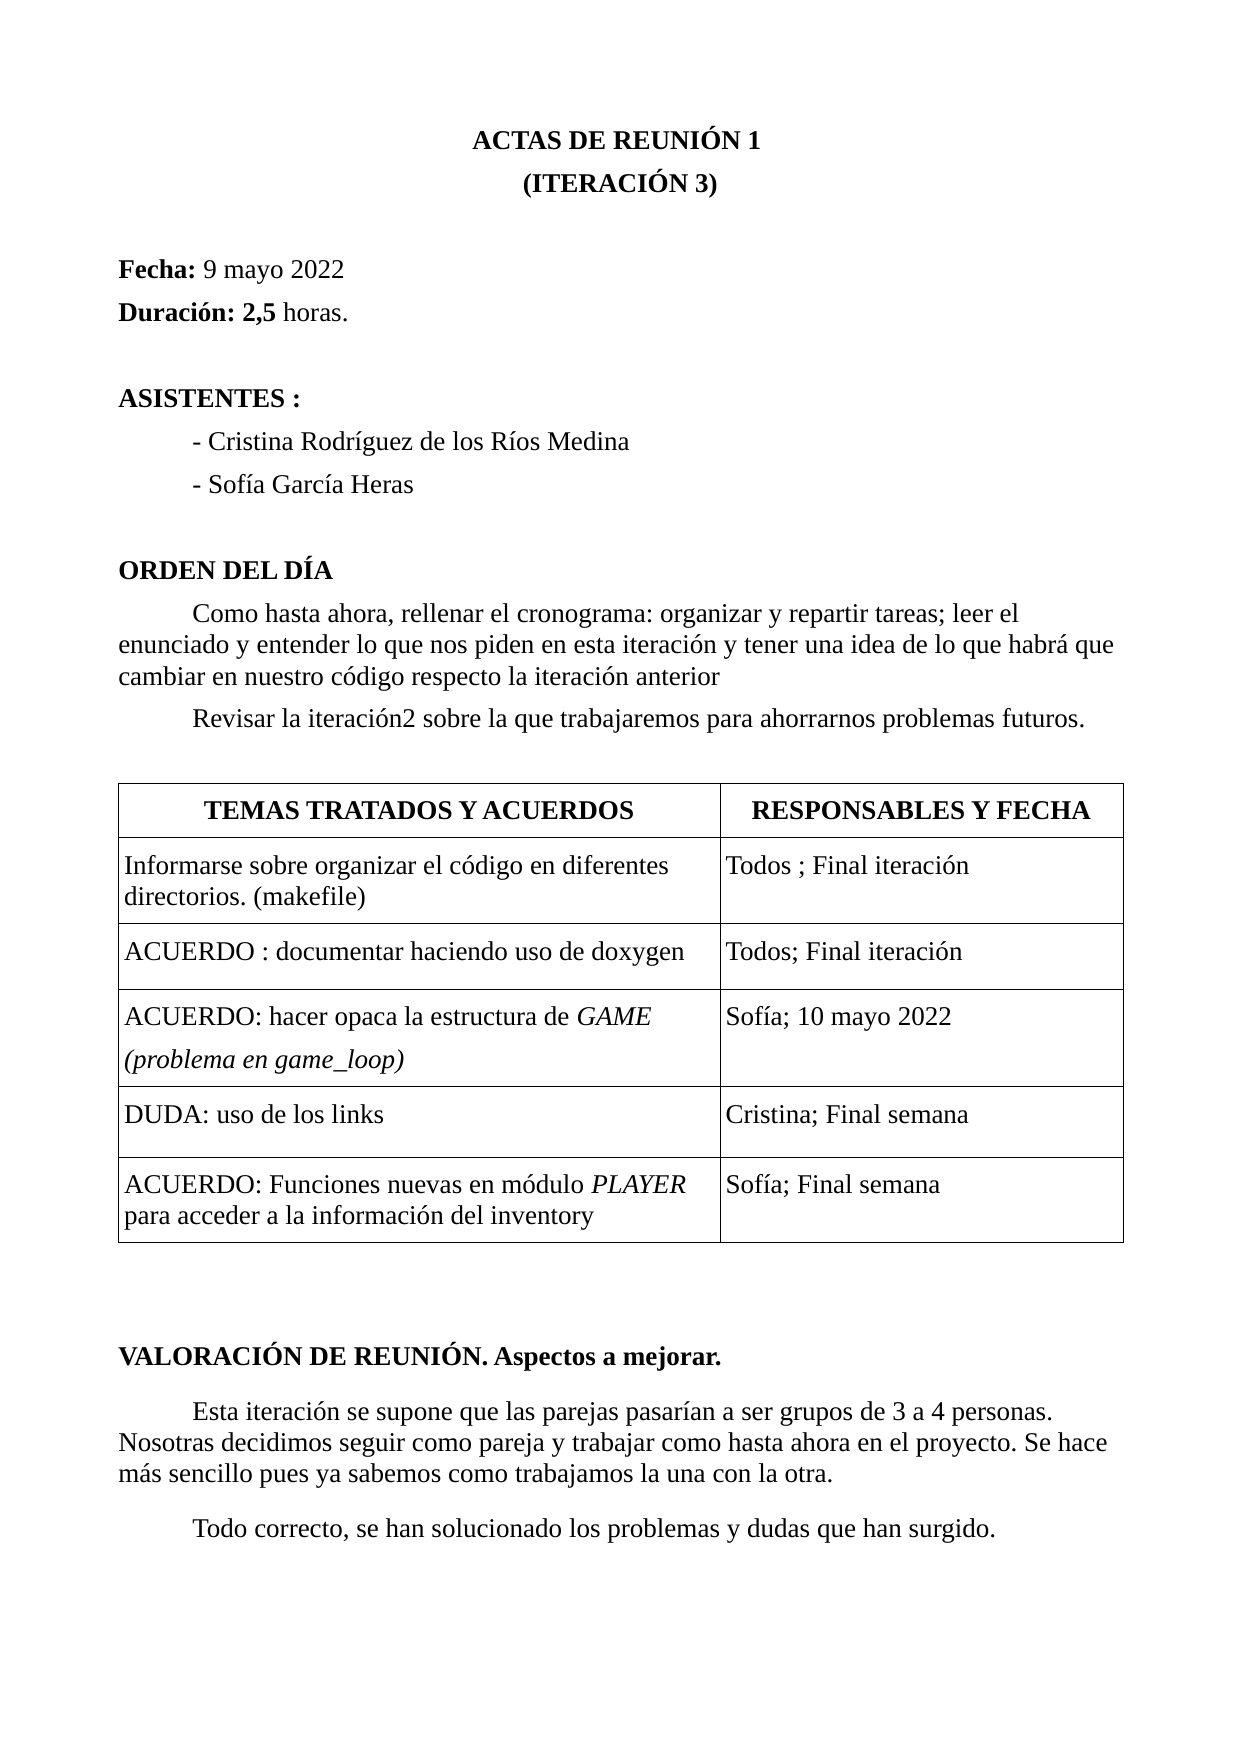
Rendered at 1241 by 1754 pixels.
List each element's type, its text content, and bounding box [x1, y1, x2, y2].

text - Sofía García Heras [118, 468, 1122, 499]
text Esta iteración se supone que las parejas pasarían a ser grupos de 3 a 4 personas. Nosotras decidimos seguir como pareja y trabajar como hasta ahora en el proyecto. Se hace más sencillo pues ya sabemos como trabajamos la una con la otra. [118, 1395, 1122, 1489]
table_cell Todos; Final iteración [721, 924, 1123, 989]
text (ITERACIÓN 3) [118, 167, 1122, 198]
table_cell Cristina; Final semana [721, 1087, 1123, 1157]
table_cell DUDA: uso de los links [119, 1087, 720, 1157]
text Duración: 2,5 horas. [118, 296, 1122, 327]
table_cell Informarse sobre organizar el código en diferentes directorios. (makefile) [119, 838, 720, 923]
text - Cristina Rodríguez de los Ríos Medina [118, 425, 1122, 456]
text VALORACIÓN DE REUNIÓN. Aspectos a mejorar. [118, 1340, 1122, 1371]
text Todo correcto, se han solucionado los problemas y dudas que han surgido. [118, 1512, 1122, 1543]
text Revisar la iteración2 sobre la que trabajaremos para ahorrarnos problemas futuros. [118, 703, 1122, 734]
table_cell ACUERDO: Funciones nuevas en módulo PLAYER para acceder a la información del inventory [119, 1158, 720, 1242]
table_header RESPONSABLES Y FECHA [721, 784, 1123, 837]
text ASISTENTES : [118, 382, 1122, 413]
text Fecha: 9 mayo 2022 [118, 253, 1122, 284]
text ORDEN DEL DÍA [118, 554, 1122, 585]
table_cell ACUERDO: hacer opaca la estructura de GAME (problema en game_loop) [119, 990, 720, 1086]
table_cell Sofía; Final semana [721, 1158, 1123, 1242]
table_cell Todos ; Final iteración [721, 838, 1123, 923]
table_header TEMAS TRATADOS Y ACUERDOS [119, 784, 720, 837]
table_cell ACUERDO : documentar haciendo uso de doxygen [119, 924, 720, 989]
text Como hasta ahora, rellenar el cronograma: organizar y repartir tareas; leer el enunciado y entender lo que nos piden en esta iteración y tener una idea de lo que habrá que cambiar en nuestro código respecto la iteración anterior [118, 597, 1122, 691]
table_cell Sofía; 10 mayo 2022 [721, 990, 1123, 1086]
text ACTAS DE REUNIÓN 1 [118, 124, 1122, 155]
